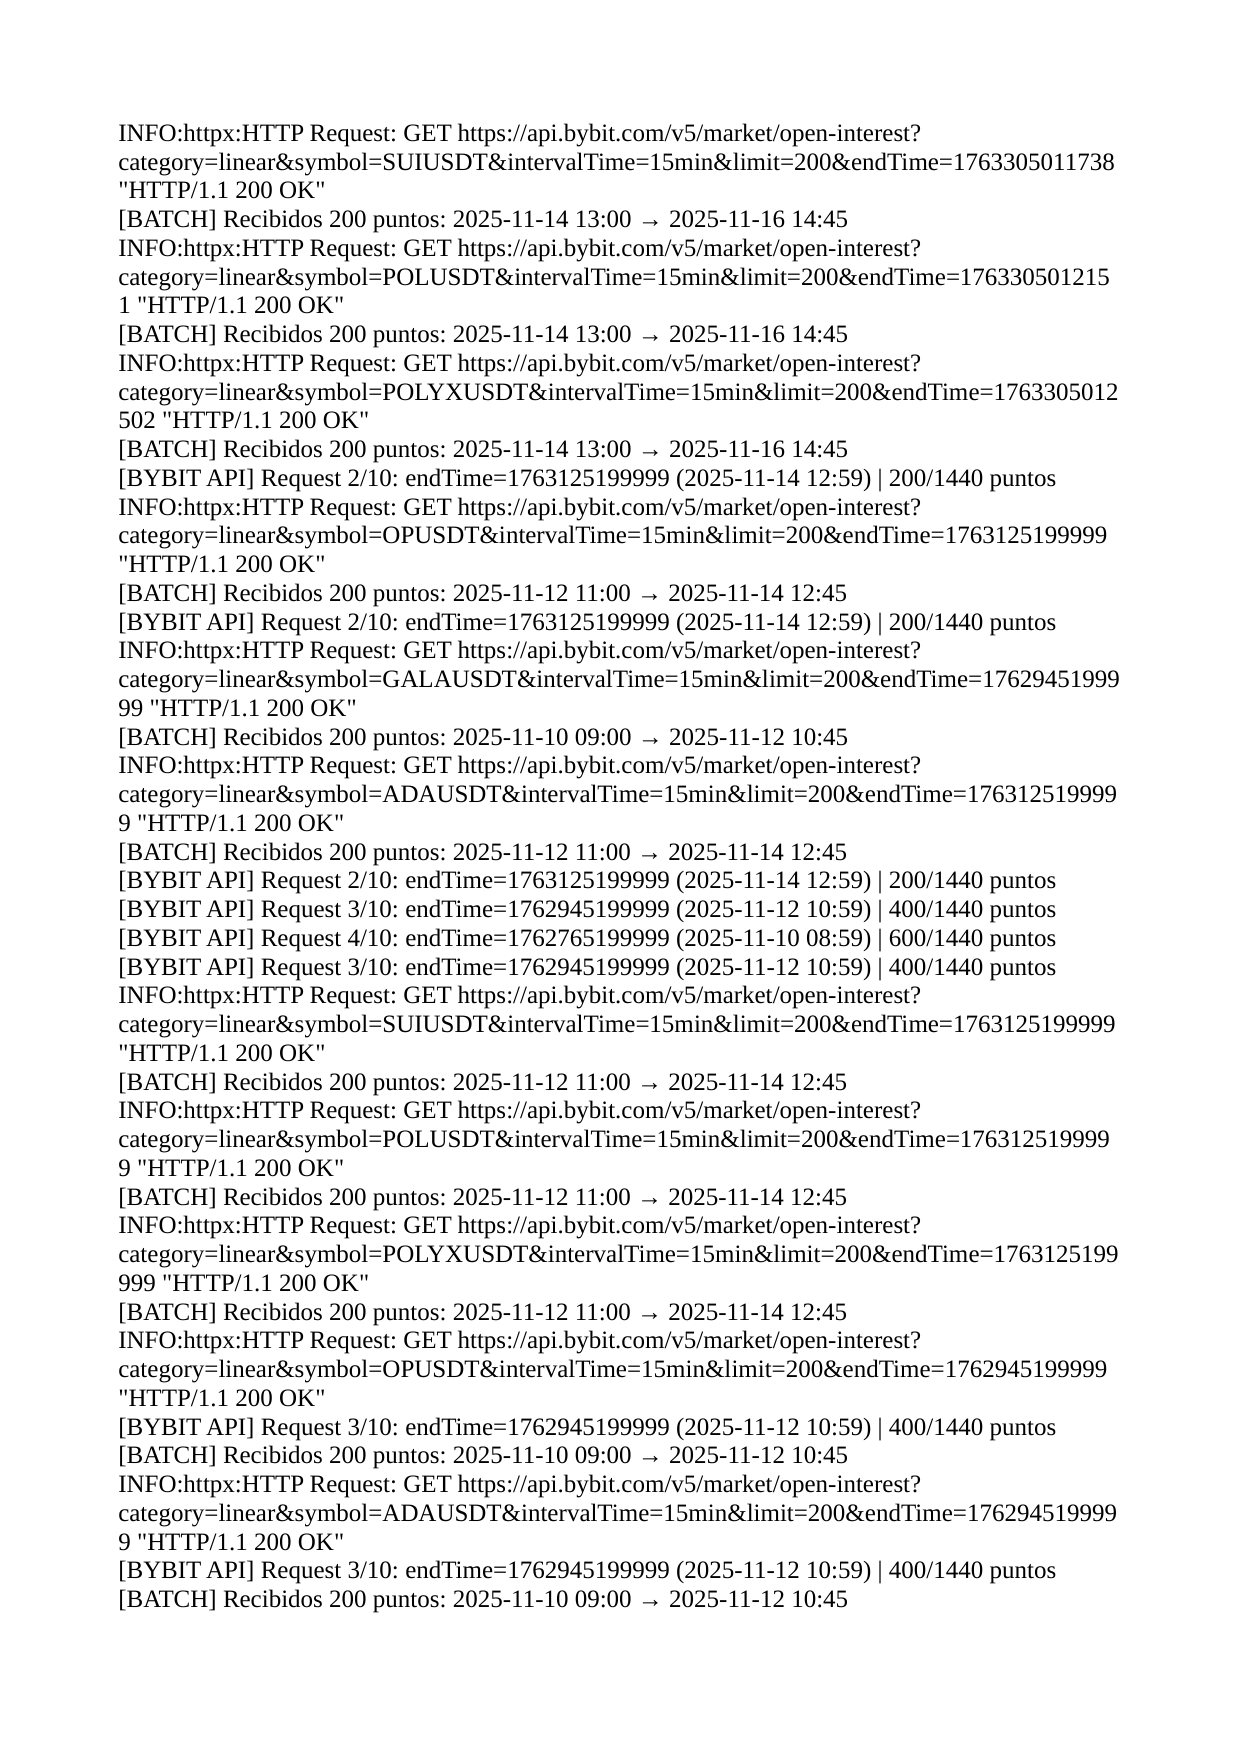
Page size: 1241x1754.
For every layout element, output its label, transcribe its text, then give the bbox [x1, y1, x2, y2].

text [BATCH] Recibidos 200 puntos: 2025-11-12 11:00 → 2025-11-14 12:45 [118, 578, 1122, 607]
text [BYBIT API] Request 3/10: endTime=1762945199999 (2025-11-12 10:59) | 400/1440 puntos [118, 894, 1122, 923]
text INFO:httpx:HTTP Request: GET https://api.bybit.com/v5/market/open-interest?category=linear&symbol=ADAUSDT&intervalTime=15min&limit=200&endTime=1763125199999 "HTTP/1.1 200 OK" [118, 751, 1122, 837]
text INFO:httpx:HTTP Request: GET https://api.bybit.com/v5/market/open-interest?category=linear&symbol=POLUSDT&intervalTime=15min&limit=200&endTime=1763125199999 "HTTP/1.1 200 OK" [118, 1096, 1122, 1182]
text INFO:httpx:HTTP Request: GET https://api.bybit.com/v5/market/open-interest?category=linear&symbol=GALAUSDT&intervalTime=15min&limit=200&endTime=1762945199999 "HTTP/1.1 200 OK" [118, 636, 1122, 722]
text [BATCH] Recibidos 200 puntos: 2025-11-12 11:00 → 2025-11-14 12:45 [118, 1067, 1122, 1096]
text [BYBIT API] Request 2/10: endTime=1763125199999 (2025-11-14 12:59) | 200/1440 puntos [118, 463, 1122, 492]
text INFO:httpx:HTTP Request: GET https://api.bybit.com/v5/market/open-interest?category=linear&symbol=POLYXUSDT&intervalTime=15min&limit=200&endTime=1763125199999 "HTTP/1.1 200 OK" [118, 1211, 1122, 1297]
text INFO:httpx:HTTP Request: GET https://api.bybit.com/v5/market/open-interest?category=linear&symbol=ADAUSDT&intervalTime=15min&limit=200&endTime=1762945199999 "HTTP/1.1 200 OK" [118, 1469, 1122, 1556]
text [BATCH] Recibidos 200 puntos: 2025-11-14 13:00 → 2025-11-16 14:45 [118, 204, 1122, 233]
text [BYBIT API] Request 3/10: endTime=1762945199999 (2025-11-12 10:59) | 400/1440 puntos [118, 952, 1122, 981]
text [BYBIT API] Request 2/10: endTime=1763125199999 (2025-11-14 12:59) | 200/1440 puntos [118, 607, 1122, 636]
text [BATCH] Recibidos 200 puntos: 2025-11-14 13:00 → 2025-11-16 14:45 [118, 319, 1122, 348]
text [BATCH] Recibidos 200 puntos: 2025-11-12 11:00 → 2025-11-14 12:45 [118, 1297, 1122, 1326]
text INFO:httpx:HTTP Request: GET https://api.bybit.com/v5/market/open-interest?category=linear&symbol=SUIUSDT&intervalTime=15min&limit=200&endTime=1763305011738 "HTTP/1.1 200 OK" [118, 118, 1122, 204]
text INFO:httpx:HTTP Request: GET https://api.bybit.com/v5/market/open-interest?category=linear&symbol=POLUSDT&intervalTime=15min&limit=200&endTime=1763305012151 "HTTP/1.1 200 OK" [118, 233, 1122, 319]
text INFO:httpx:HTTP Request: GET https://api.bybit.com/v5/market/open-interest?category=linear&symbol=POLYXUSDT&intervalTime=15min&limit=200&endTime=1763305012502 "HTTP/1.1 200 OK" [118, 348, 1122, 434]
text [BATCH] Recibidos 200 puntos: 2025-11-12 11:00 → 2025-11-14 12:45 [118, 837, 1122, 866]
text [BYBIT API] Request 3/10: endTime=1762945199999 (2025-11-12 10:59) | 400/1440 puntos [118, 1412, 1122, 1441]
text INFO:httpx:HTTP Request: GET https://api.bybit.com/v5/market/open-interest?category=linear&symbol=OPUSDT&intervalTime=15min&limit=200&endTime=1763125199999 "HTTP/1.1 200 OK" [118, 492, 1122, 578]
text [BYBIT API] Request 4/10: endTime=1762765199999 (2025-11-10 08:59) | 600/1440 puntos [118, 923, 1122, 952]
text [BYBIT API] Request 3/10: endTime=1762945199999 (2025-11-12 10:59) | 400/1440 puntos [118, 1556, 1122, 1584]
text [BYBIT API] Request 2/10: endTime=1763125199999 (2025-11-14 12:59) | 200/1440 puntos [118, 866, 1122, 894]
text [BATCH] Recibidos 200 puntos: 2025-11-10 09:00 → 2025-11-12 10:45 [118, 1584, 1122, 1613]
text [BATCH] Recibidos 200 puntos: 2025-11-12 11:00 → 2025-11-14 12:45 [118, 1182, 1122, 1211]
text [BATCH] Recibidos 200 puntos: 2025-11-14 13:00 → 2025-11-16 14:45 [118, 434, 1122, 463]
text [BATCH] Recibidos 200 puntos: 2025-11-10 09:00 → 2025-11-12 10:45 [118, 722, 1122, 751]
text [BATCH] Recibidos 200 puntos: 2025-11-10 09:00 → 2025-11-12 10:45 [118, 1441, 1122, 1469]
text INFO:httpx:HTTP Request: GET https://api.bybit.com/v5/market/open-interest?category=linear&symbol=SUIUSDT&intervalTime=15min&limit=200&endTime=1763125199999 "HTTP/1.1 200 OK" [118, 981, 1122, 1067]
text INFO:httpx:HTTP Request: GET https://api.bybit.com/v5/market/open-interest?category=linear&symbol=OPUSDT&intervalTime=15min&limit=200&endTime=1762945199999 "HTTP/1.1 200 OK" [118, 1326, 1122, 1412]
